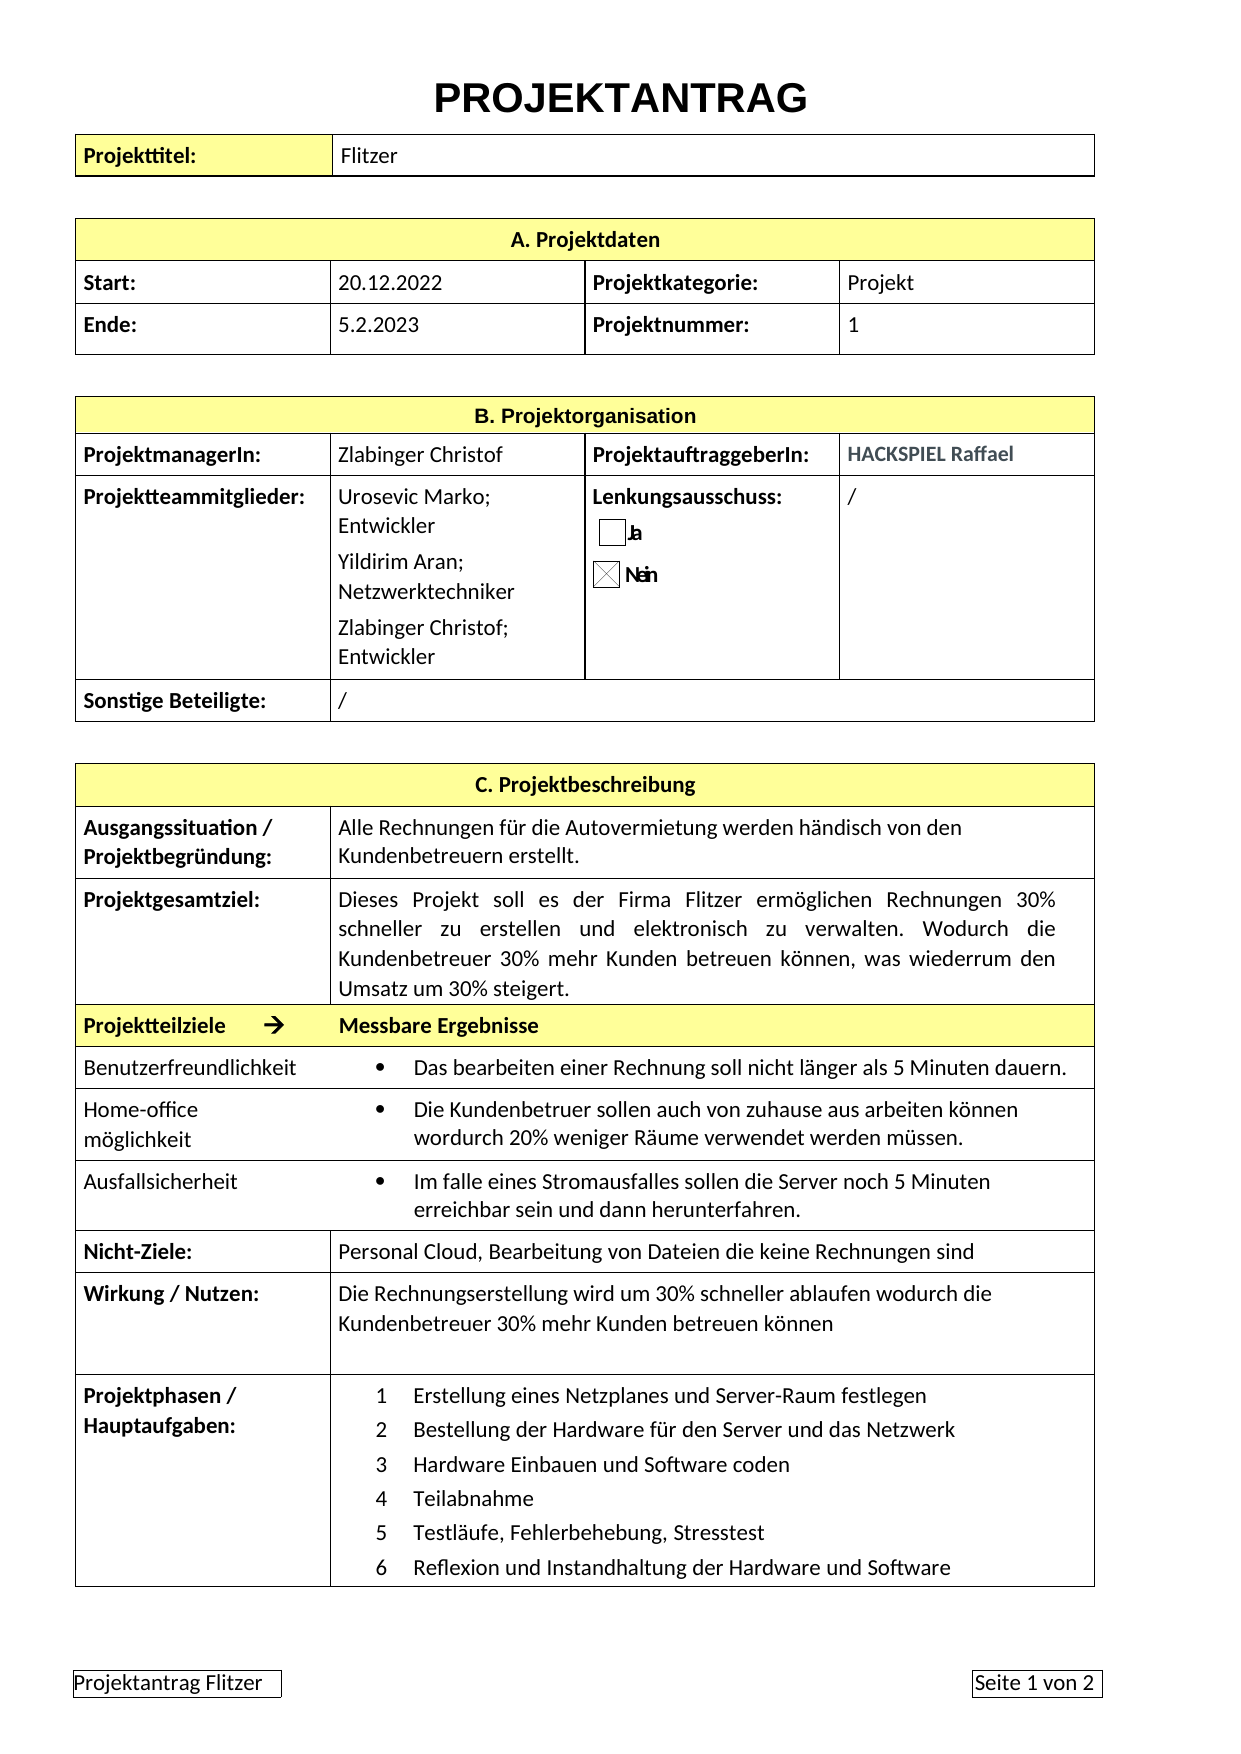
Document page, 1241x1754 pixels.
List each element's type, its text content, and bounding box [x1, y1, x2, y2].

table_cell Ende: [76, 304, 330, 354]
table_cell Projektteilziele  [76, 1005, 330, 1046]
table_cell 1 [840, 304, 1094, 354]
title PROJEKTANTRAG [431, 73, 810, 121]
table_cell Start: [76, 261, 330, 303]
table_cell ProjektauftraggeberIn: [586, 434, 839, 475]
table_cell Projektgesamtziel: [76, 879, 330, 1003]
table_cell Projekt [840, 261, 1094, 303]
table_header B. Projektorganisation [76, 397, 1094, 432]
table_cell Dieses Projekt soll es der Firma Flitzer ermöglichen Rechnungen 30% schneller zu erstellen und elektronisch zu verwalten. Wodurch die Kundenbetreuer 30% mehr Kunden betreuen können, was wiederrum den Umsatz um 30% steigert. [331, 879, 1094, 1003]
table_cell Alle Rechnungen für die Autovermietung werden händisch von den Kundenbetreuern erstellt. [331, 807, 1094, 878]
table_cell / [331, 680, 1094, 721]
table_cell Projektphasen / Hauptaufgaben: [76, 1375, 330, 1586]
table_cell Benutzerfreundlichkeit [76, 1047, 330, 1088]
table_cell Ausgangssituation / Projektbegründung: [76, 807, 330, 878]
table_cell Sonstige Beteiligte: [76, 680, 330, 721]
table_cell ProjektmanagerIn: [76, 434, 330, 475]
table_cell Messbare Ergebnisse [330, 1005, 1094, 1046]
table_cell Wirkung / Nutzen: [76, 1273, 330, 1374]
table_cell Projektnummer: [586, 304, 839, 354]
table_header C. Projektbeschreibung [76, 764, 1094, 806]
table_header Flitzer [333, 135, 1094, 175]
table_cell 20.12.2022 [331, 261, 584, 303]
table_cell Das bearbeiten einer Rechnung soll nicht länger als 5 Minuten dauern. [330, 1047, 1094, 1088]
table_cell Ausfallsicherheit [76, 1161, 330, 1230]
table_cell Nicht-Ziele: [76, 1231, 330, 1272]
table_cell 5.2.2023 [331, 304, 584, 354]
table_cell Erstellung eines Netzplanes und Server-Raum festlegen Bestellung der Hardware für den Server und das Netzwerk Hardware Einbauen und Software coden Teilabnahme Testläufe, Fehlerbehebung, Stresstest Reflexion und Instandhaltung der Hardware und Software [331, 1375, 1094, 1586]
table_header A. Projektdaten [76, 219, 1094, 260]
table_cell Home-office möglichkeit [76, 1089, 330, 1160]
table_cell Projektteammitglieder: [76, 476, 330, 679]
table_cell Lenkungsausschuss: Ja Nein [586, 476, 839, 679]
table_header Projekttitel: [76, 135, 332, 175]
table_cell Zlabinger Christof [331, 434, 584, 475]
table_cell Die Rechnungserstellung wird um 30% schneller ablaufen wodurch die Kundenbetreuer 30% mehr Kunden betreuen können [331, 1273, 1094, 1374]
table_cell Personal Cloud, Bearbeitung von Dateien die keine Rechnungen sind [331, 1231, 1094, 1272]
table_cell HACKSPIEL Raffael [840, 434, 1094, 475]
table_cell / [840, 476, 1094, 679]
table_cell Die Kundenbetruer sollen auch von zuhause aus arbeiten können wordurch 20% weniger Räume verwendet werden müssen. [330, 1089, 1094, 1160]
table_cell Urosevic Marko; Entwickler Yildirim Aran; Netzwerktechniker Zlabinger Christof; Entwickler [331, 476, 584, 679]
table_cell Projektkategorie: [586, 261, 839, 303]
table_cell Im falle eines Stromausfalles sollen die Server noch 5 Minuten erreichbar sein und dann herunterfahren. [330, 1161, 1094, 1230]
